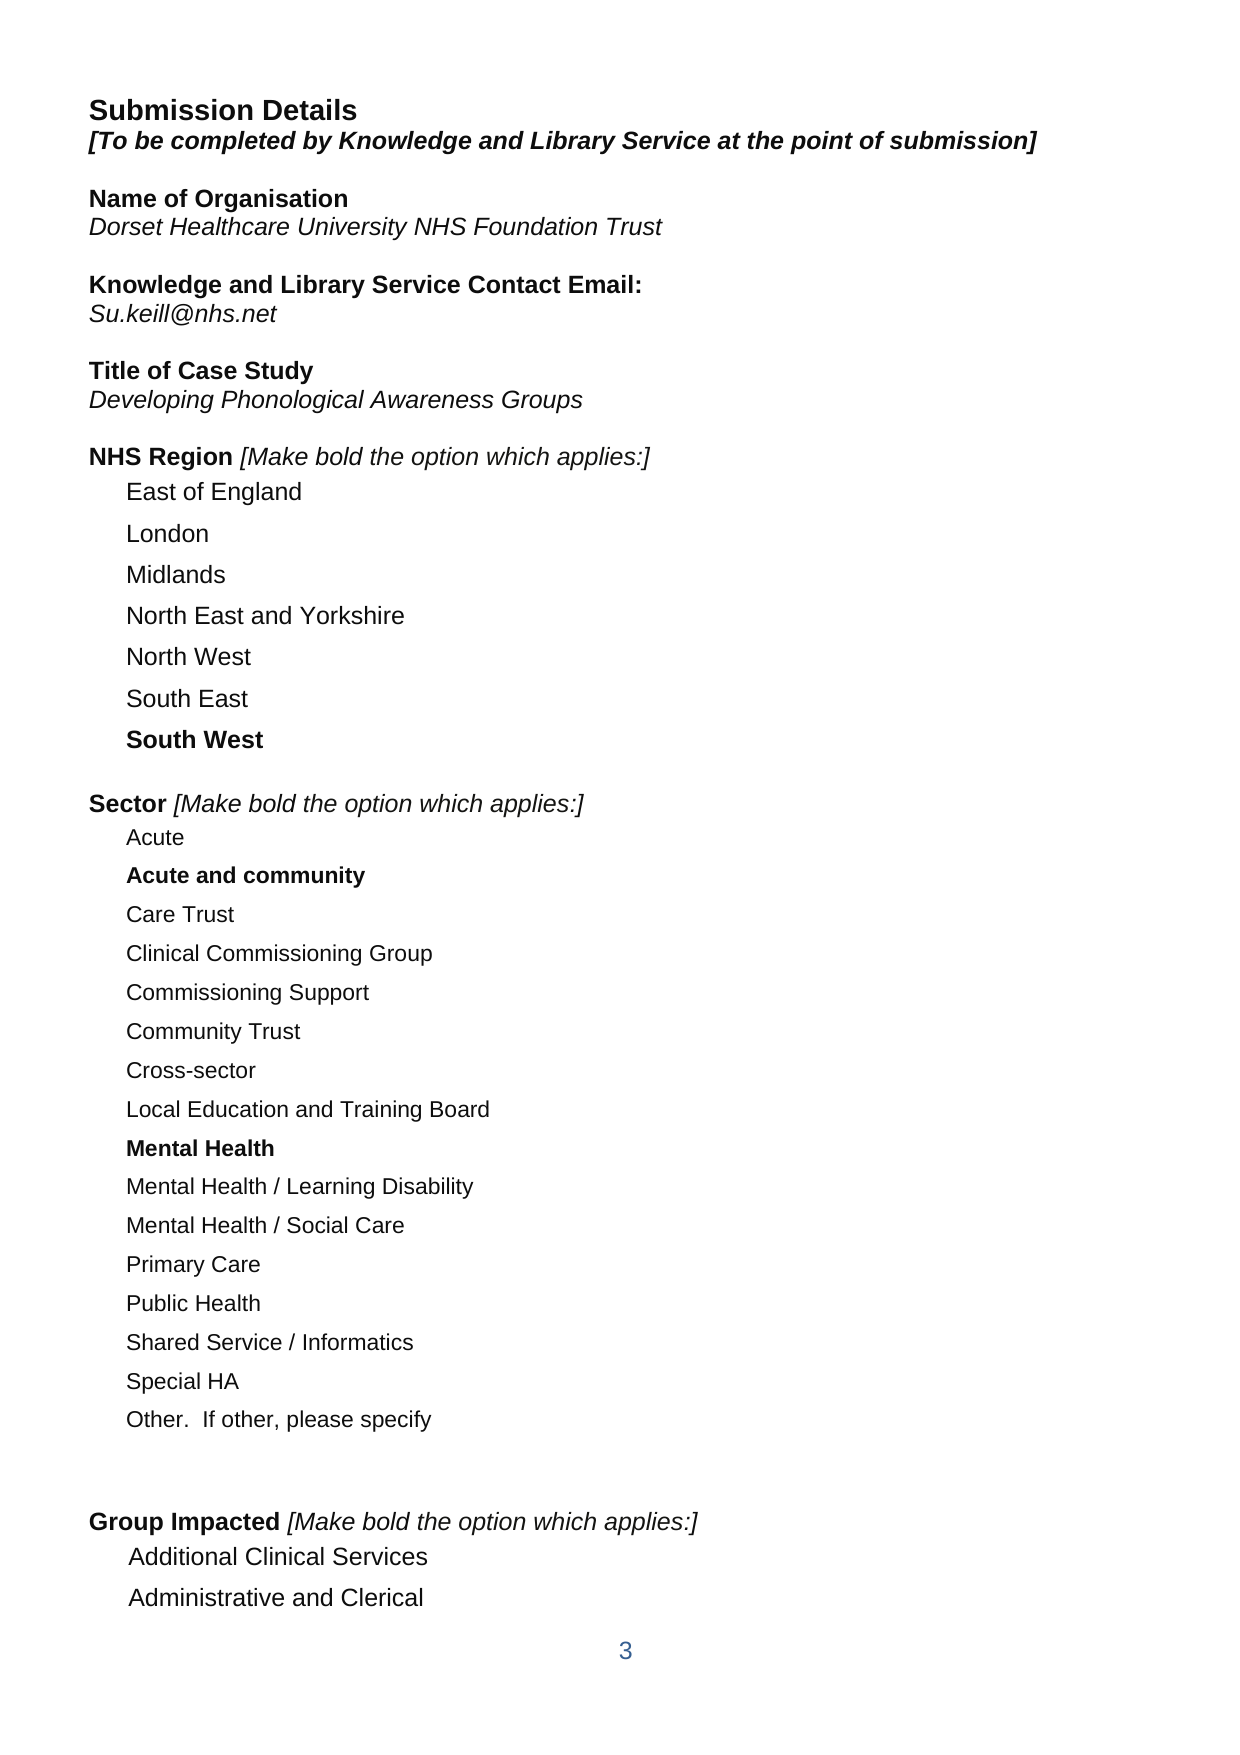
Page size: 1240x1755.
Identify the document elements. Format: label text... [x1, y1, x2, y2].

text Dorset Healthcare University NHS Foundation Trust [89, 212, 1151, 241]
text Public Health [126, 1290, 1151, 1316]
text Mental Health / Learning Disability [126, 1173, 1151, 1200]
text North East and Yorkshire [126, 601, 1151, 630]
text North West [126, 642, 1151, 671]
text Group Impacted [Make bold the option which applies:] [89, 1507, 1151, 1535]
text Cross-sector [126, 1057, 1151, 1083]
text Developing Phonological Awareness Groups [89, 385, 1151, 414]
text South East [126, 684, 1151, 712]
text Primary Care [126, 1251, 1151, 1277]
text Administrative and Clerical [128, 1583, 1151, 1612]
text Community Trust [126, 1018, 1151, 1044]
text Local Education and Training Board [126, 1096, 1151, 1122]
text Title of Case Study [89, 356, 1151, 385]
text Acute [126, 824, 1151, 850]
text Acute and community [126, 862, 1151, 889]
text Knowledge and Library Service Contact Email: [89, 270, 1151, 299]
text Care Trust [126, 901, 1151, 928]
text London [126, 519, 1151, 547]
text East of England [126, 477, 1151, 506]
text NHS Region [Make bold the option which applies:] [89, 442, 1151, 471]
text Midlands [126, 560, 1151, 589]
text Additional Clinical Services [128, 1542, 1151, 1570]
text Name of Organisation [89, 184, 1151, 212]
text Mental Health / Social Care [126, 1212, 1151, 1238]
text Special HA [126, 1368, 1151, 1394]
text Sector [Make bold the option which applies:] [89, 789, 1151, 817]
text Clinical Commissioning Group [126, 940, 1151, 967]
text Mental Health [126, 1134, 1151, 1161]
text Submission Details [89, 93, 1151, 126]
text Shared Service / Informatics [126, 1329, 1151, 1355]
text Other. If other, please specify [126, 1406, 1151, 1433]
text South West [126, 725, 1151, 754]
text [To be completed by Knowledge and Library Service at the point of submission] [89, 126, 1151, 155]
text Commissioning Support [126, 979, 1151, 1005]
text Su.keill@nhs.net [89, 299, 1151, 327]
